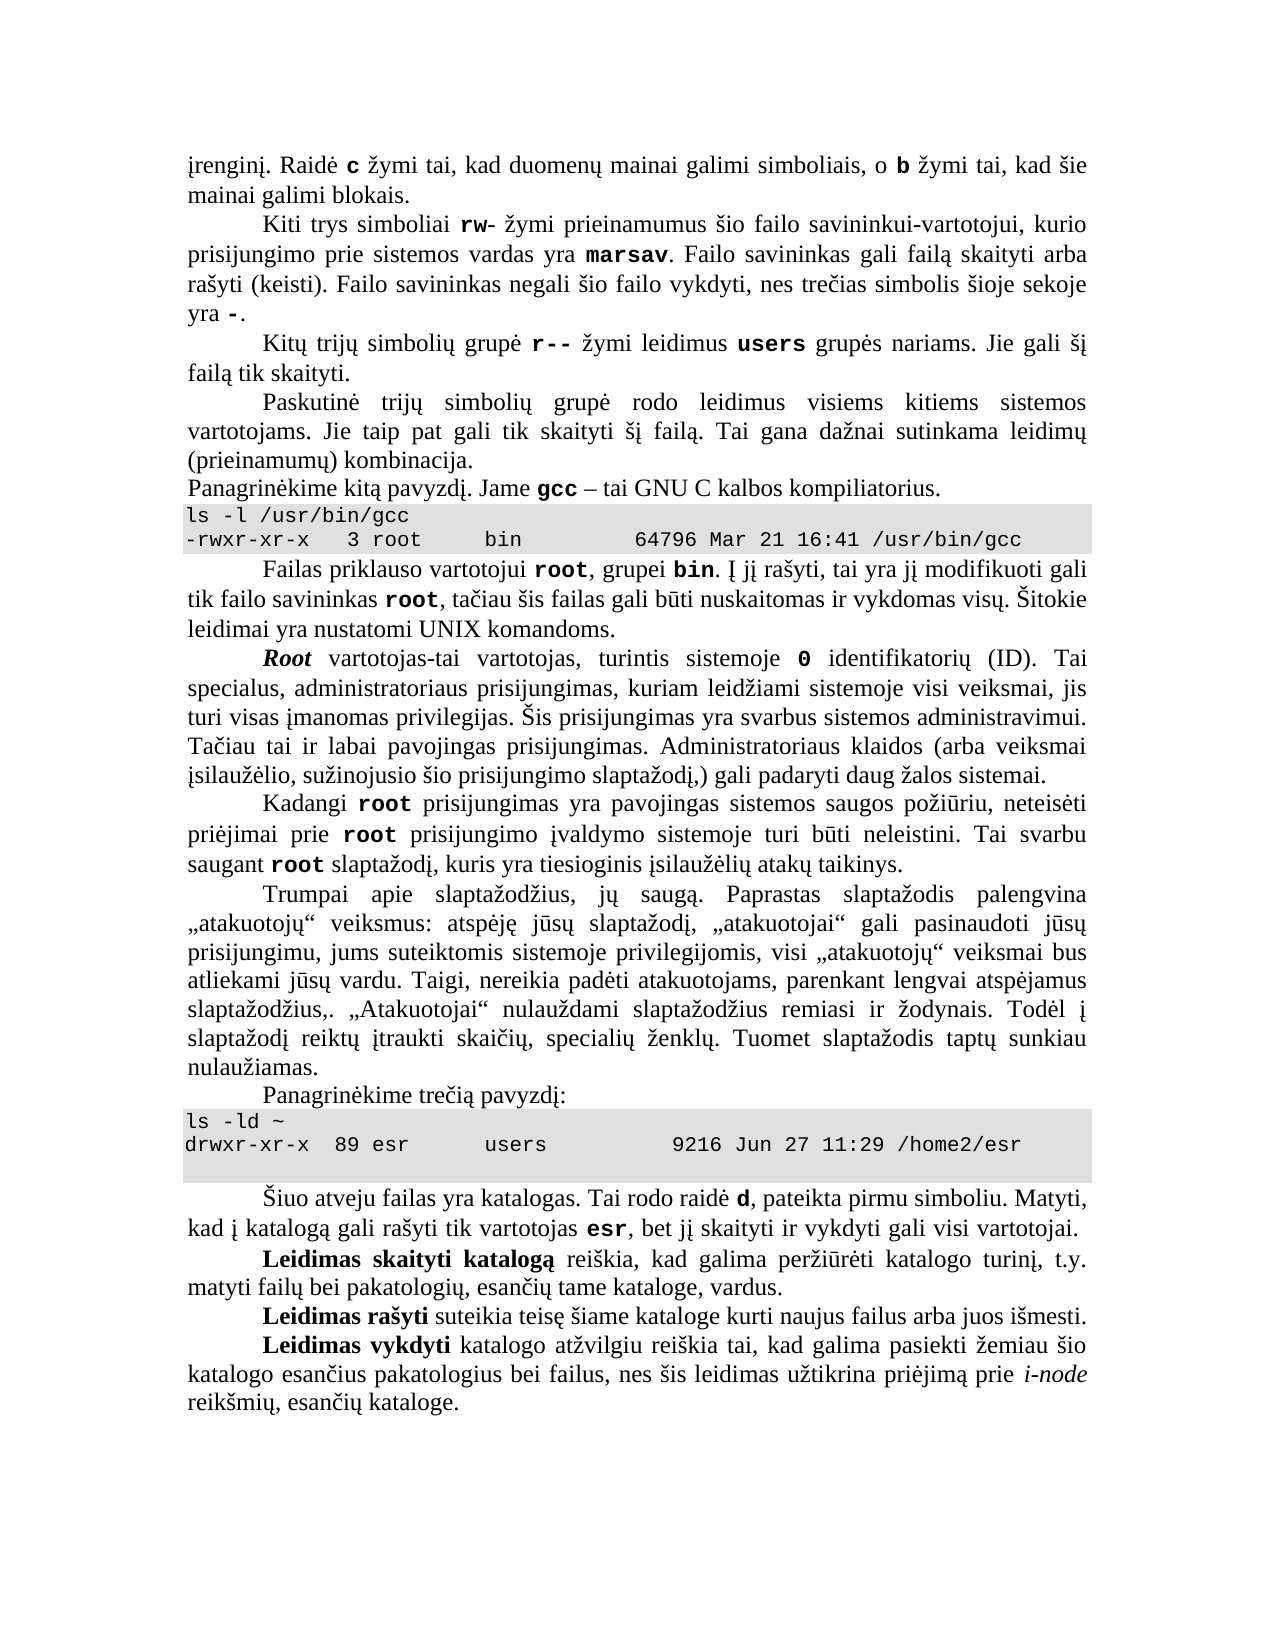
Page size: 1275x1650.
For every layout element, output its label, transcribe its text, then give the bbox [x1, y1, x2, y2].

text įrenginį. Raidė c žymi tai, kad duomenų mainai galimi simboliais, o b žymi tai, kad šie mainai galimi blokais. [187, 150, 1087, 209]
text Trumpai apie slaptažodžius, jų saugą. Paprastas slaptažodis palengvina „atakuotojų“ veiksmus: atspėję jūsų slaptažodį, „atakuotojai“ gali pasinaudoti jūsų prisijungimu, jums suteiktomis sistemoje privilegijomis, visi „atakuotojų“ veiksmai bus atliekami jūsų vardu. Taigi, nereikia padėti atakuotojams, parenkant lengvai atspėjamus slaptažodžius,. „Atakuotojai“ nulauždami slaptažodžius remiasi ir žodynais. Todėl į slaptažodį reiktų įtraukti skaičių, specialių ženklų. Tuomet slaptažodis taptų sunkiau nulaužiamas. [187, 879, 1087, 1080]
text Leidimas rašyti suteikia teisę šiame kataloge kurti naujus failus arba juos išmesti. Leidimas vykdyti katalogo atžvilgiu reiškia tai, kad galima pasiekti žemiau šio katalogo esančius pakatologius bei failus, nes šis leidimas užtikrina priėjimą prie i-node reikšmių, esančių kataloge. [187, 1301, 1087, 1416]
table_header ls -l /usr/bin/gcc -rwxr-xr-x 3 root bin 64796 Mar 21 16:41 /usr/bin/gcc [183, 504, 1092, 554]
text Kadangi root prisijungimas yra pavojingas sistemos saugos požiūriu, neteisėti priėjimai prie root prisijungimo įvaldymo sistemoje turi būti neleistini. Tai svarbu saugant root slaptažodį, kuris yra tiesioginis įsilaužėlių atakų taikinys. [187, 788, 1087, 879]
text Kiti trys simboliai rw- žymi prieinamumus šio failo savininkui-vartotojui, kurio prisijungimo prie sistemos vardas yra marsav. Failo savininkas gali failą skaityti arba rašyti (keisti). Failo savininkas negali šio failo vykdyti, nes trečias simbolis šioje sekoje yra -. [187, 209, 1087, 328]
text Panagrinėkime trečią pavyzdį: [187, 1080, 1087, 1109]
text Kitų trijų simbolių grupė r-- žymi leidimus users grupės nariams. Jie gali šį failą tik skaityti. [187, 328, 1087, 387]
text Root vartotojas-tai vartotojas, turintis sistemoje 0 identifikatorių (ID). Tai specialus, administratoriaus prisijungimas, kuriam leidžiami sistemoje visi veiksmai, jis turi visas įmanomas privilegijas. Šis prisijungimas yra svarbus sistemos administravimui. Tačiau tai ir labai pavojingas prisijungimas. Administratoriaus klaidos (arba veiksmai įsilaužėlio, sužinojusio šio prisijungimo slaptažodį,) gali padaryti daug žalos sistemai. [187, 643, 1087, 788]
text Panagrinėkime kitą pavyzdį. Jame gcc – tai GNU C kalbos kompiliatorius. [187, 473, 1087, 504]
table_header ls -ld ~ drwxr-xr-x 89 esr users 9216 Jun 27 11:29 /home2/esr [183, 1109, 1092, 1183]
text Paskutinė trijų simbolių grupė rodo leidimus visiems kitiems sistemos vartotojams. Jie taip pat gali tik skaityti šį failą. Tai gana dažnai sutinkama leidimų (prieinamumų) kombinacija. [187, 387, 1087, 473]
text Šiuo atveju failas yra katalogas. Tai rodo raidė d, pateikta pirmu simboliu. Matyti, kad į katalogą gali rašyti tik vartotojas esr, bet jį skaityti ir vykdyti gali visi vartotojai. Leidimas skaityti katalogą reiškia, kad galima peržiūrėti katalogo turinį, t.y. matyti failų bei pakatologių, esančių tame kataloge, vardus. [187, 1183, 1087, 1301]
text Failas priklauso vartotojui root, grupei bin. Į jį rašyti, tai yra jį modifikuoti gali tik failo savininkas root, tačiau šis failas gali būti nuskaitomas ir vykdomas visų. Šitokie leidimai yra nustatomi UNIX komandoms. [187, 554, 1087, 643]
